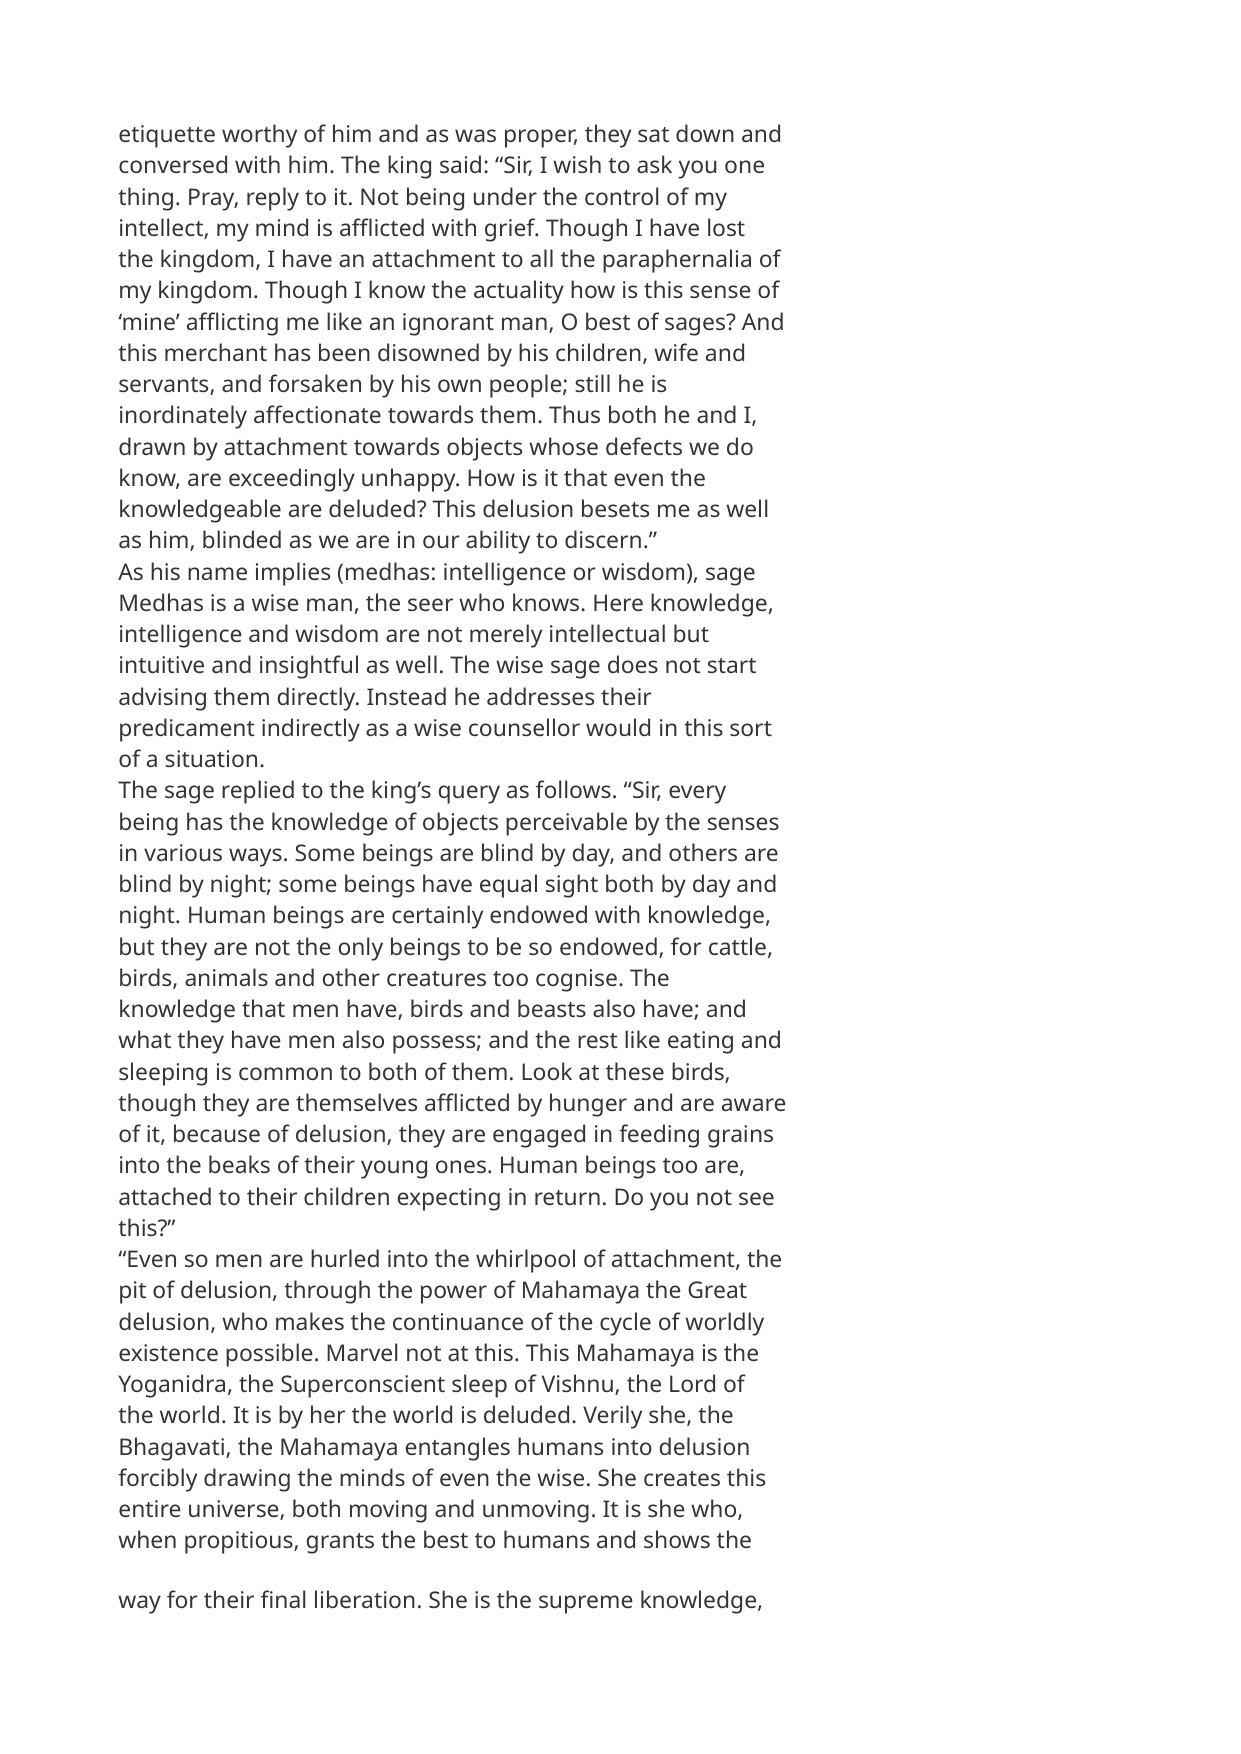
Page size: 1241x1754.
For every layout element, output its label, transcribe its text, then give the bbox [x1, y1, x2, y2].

text way for their final liberation. She is the supreme knowledge, [118, 1584, 1122, 1616]
text “Even so men are hurled into the whirlpool of attachment, the [118, 1243, 1122, 1274]
text knowledge that men have, birds and beasts also have; and [118, 993, 1122, 1024]
text attached to their children expecting in return. Do you not see [118, 1181, 1122, 1212]
text ‘mine’ afflicting me like an ignorant man, O best of sages? And [118, 306, 1122, 337]
text my kingdom. Though I know the actuality how is this sense of [118, 274, 1122, 306]
text drawn by attachment towards objects whose defects we do [118, 431, 1122, 462]
text forcibly drawing the minds of even the wise. She creates this [118, 1462, 1122, 1493]
text advising them directly. Instead he addresses their [118, 681, 1122, 712]
text etiquette worthy of him and as was proper, they sat down and [118, 118, 1122, 149]
text servants, and forsaken by his own people; still he is [118, 368, 1122, 399]
text this?” [118, 1212, 1122, 1243]
text know, are exceedingly unhappy. How is it that even the [118, 462, 1122, 493]
text Medhas is a wise man, the seer who knows. Here knowledge, [118, 587, 1122, 618]
text intellect, my mind is afflicted with grief. Though I have lost [118, 212, 1122, 243]
text inordinately affectionate towards them. Thus both he and I, [118, 399, 1122, 431]
text birds, animals and other creatures too cognise. The [118, 962, 1122, 993]
text of a situation. [118, 743, 1122, 774]
text what they have men also possess; and the rest like eating and [118, 1024, 1122, 1056]
text of it, because of delusion, they are engaged in feeding grains [118, 1118, 1122, 1149]
text though they are themselves afflicted by hunger and are aware [118, 1087, 1122, 1118]
text intuitive and insightful as well. The wise sage does not start [118, 649, 1122, 681]
text existence possible. Marvel not at this. This Mahamaya is the [118, 1337, 1122, 1368]
text Bhagavati, the Mahamaya entangles humans into delusion [118, 1431, 1122, 1462]
text thing. Pray, reply to it. Not being under the control of my [118, 181, 1122, 212]
text The sage replied to the king’s query as follows. “Sir, every [118, 774, 1122, 806]
text Yoganidra, the Superconscient sleep of Vishnu, the Lord of [118, 1368, 1122, 1399]
text being has the knowledge of objects perceivable by the senses [118, 806, 1122, 837]
text pit of delusion, through the power of Mahamaya the Great [118, 1274, 1122, 1306]
text this merchant has been disowned by his children, wife and [118, 337, 1122, 368]
text sleeping is common to both of them. Look at these birds, [118, 1056, 1122, 1087]
text conversed with him. The king said: “Sir, I wish to ask you one [118, 149, 1122, 181]
text as him, blinded as we are in our ability to discern.” [118, 524, 1122, 556]
text predicament indirectly as a wise counsellor would in this sort [118, 712, 1122, 743]
text blind by night; some beings have equal sight both by day and [118, 868, 1122, 899]
text when propitious, grants the best to humans and shows the [118, 1524, 1122, 1556]
text in various ways. Some beings are blind by day, and others are [118, 837, 1122, 868]
text into the beaks of their young ones. Human beings too are, [118, 1149, 1122, 1181]
text but they are not the only beings to be so endowed, for cattle, [118, 931, 1122, 962]
text intelligence and wisdom are not merely intellectual but [118, 618, 1122, 649]
text As his name implies (medhas: intelligence or wisdom), sage [118, 556, 1122, 587]
text the world. It is by her the world is deluded. Verily she, the [118, 1399, 1122, 1431]
text night. Human beings are certainly endowed with knowledge, [118, 899, 1122, 931]
text knowledgeable are deluded? This delusion besets me as well [118, 493, 1122, 524]
text delusion, who makes the continuance of the cycle of worldly [118, 1306, 1122, 1337]
text entire universe, both moving and unmoving. It is she who, [118, 1493, 1122, 1524]
text the kingdom, I have an attachment to all the paraphernalia of [118, 243, 1122, 274]
